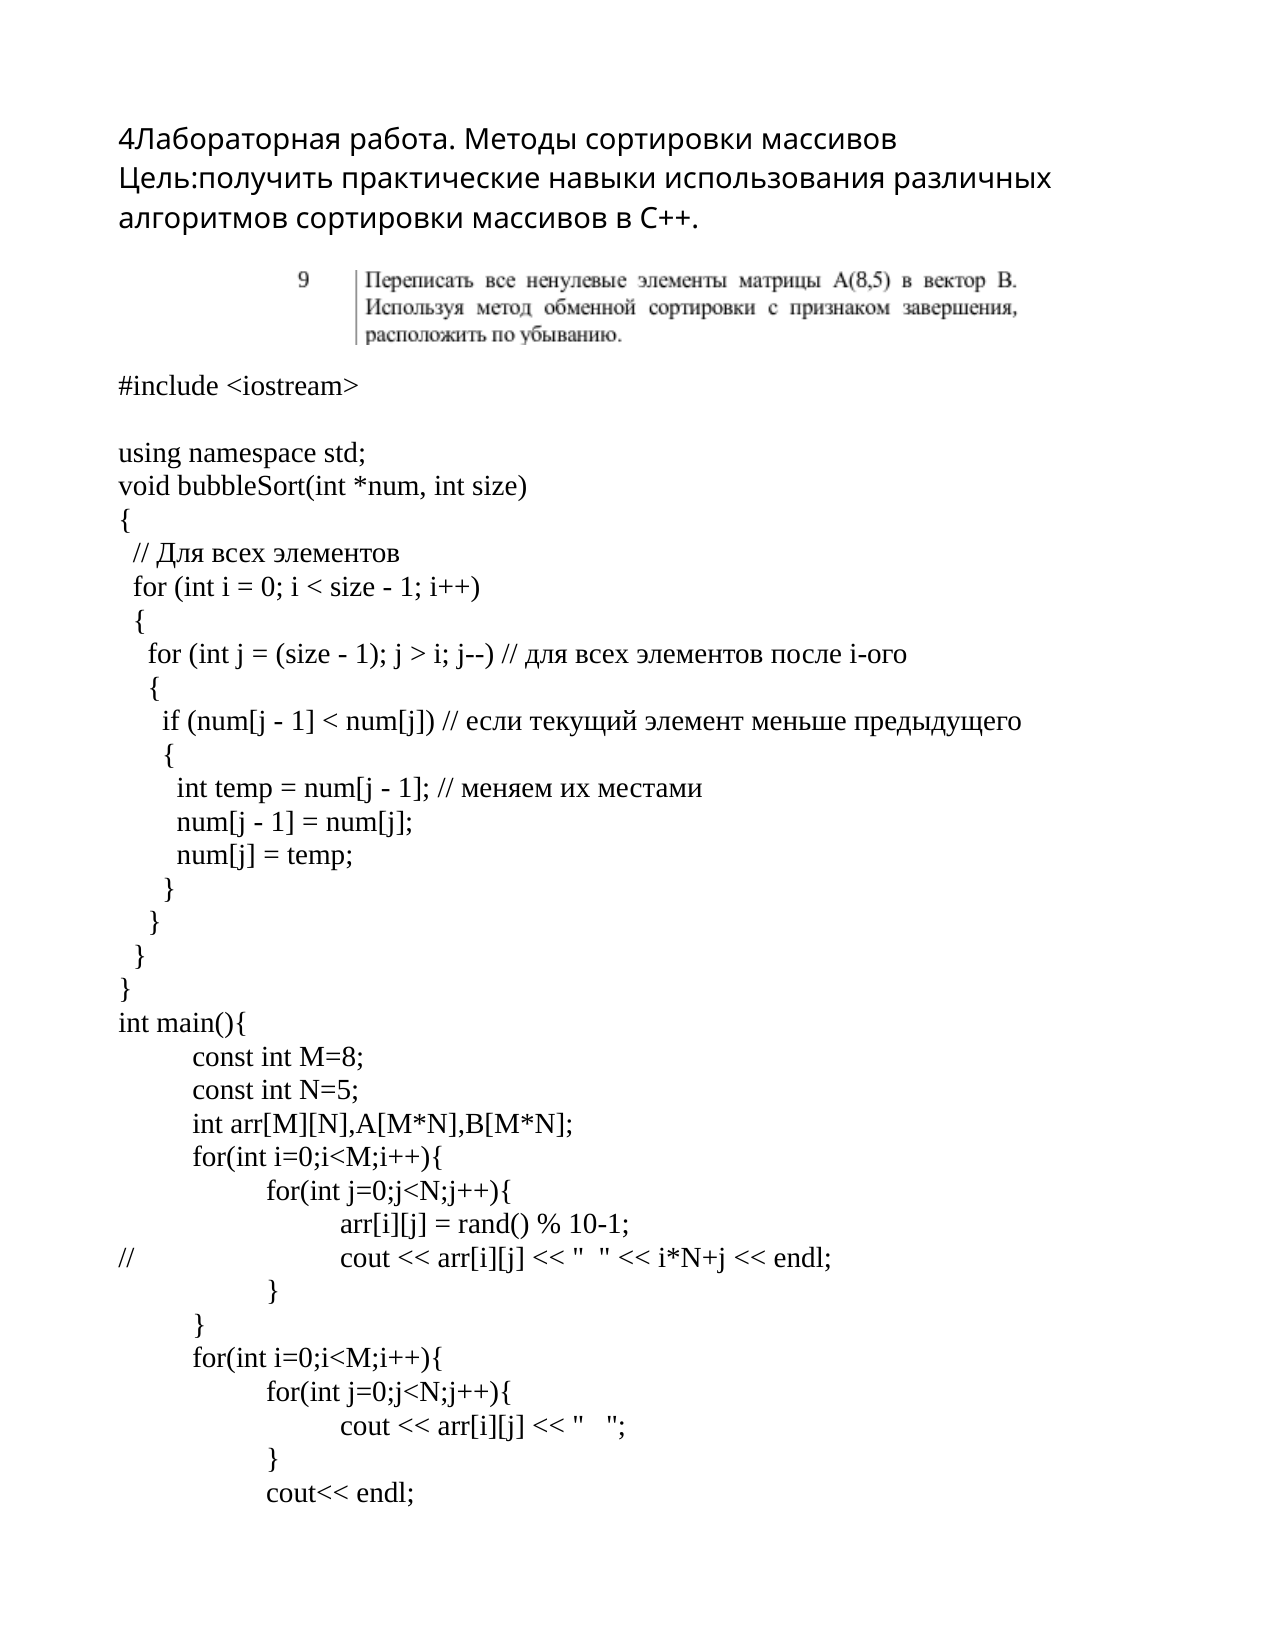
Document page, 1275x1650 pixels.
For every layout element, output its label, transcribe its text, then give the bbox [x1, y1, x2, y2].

text } [118, 972, 1157, 1005]
text for(int i=0;i<M;i++){ [118, 1139, 1157, 1173]
text int main(){ [118, 1005, 1157, 1039]
text const int M=8; [118, 1039, 1157, 1072]
text num[j - 1] = num[j]; [118, 804, 1157, 837]
text Цель:получить практические навыки использования различных алгоритмов сортировки массивов в С++. [118, 158, 1157, 237]
text } [118, 1273, 1157, 1307]
text const int N=5; [118, 1072, 1157, 1106]
text arr[i][j] = rand() % 10-1; [118, 1206, 1157, 1240]
text for (int j = (size - 1); j > i; j--) // для всех элементов после i-ого [118, 636, 1157, 670]
text } [118, 938, 1157, 972]
text } [118, 1441, 1157, 1475]
text #include <iostream> [118, 368, 1157, 401]
text 4Лабораторная работа. Методы сортировки массивов [118, 118, 1157, 158]
text int arr[M][N],A[M*N],B[M*N]; [118, 1106, 1157, 1139]
text { [118, 737, 1157, 770]
text if (num[j - 1] < num[j]) // если текущий элемент меньше предыдущего [118, 703, 1157, 737]
text num[j] = temp; [118, 837, 1157, 871]
text cout << arr[i][j] << " "; [118, 1408, 1157, 1441]
text for(int i=0;i<M;i++){ [118, 1341, 1157, 1374]
text for (int i = 0; i < size - 1; i++) [118, 569, 1157, 603]
text using namespace std; [118, 435, 1157, 468]
text } [118, 1307, 1157, 1341]
text { [118, 502, 1157, 536]
text { [118, 670, 1157, 703]
text void bubbleSort(int *num, int size) [118, 468, 1157, 502]
text } [118, 871, 1157, 904]
text } [118, 904, 1157, 938]
text for(int j=0;j<N;j++){ [118, 1374, 1157, 1408]
text { [118, 603, 1157, 636]
text // Для всех элементов [118, 536, 1157, 569]
text int temp = num[j - 1]; // меняем их местами [118, 770, 1157, 804]
text for(int j=0;j<N;j++){ [118, 1173, 1157, 1206]
text cout<< endl; [118, 1475, 1157, 1508]
text // cout << arr[i][j] << " " << i*N+j << endl; [118, 1240, 1157, 1273]
